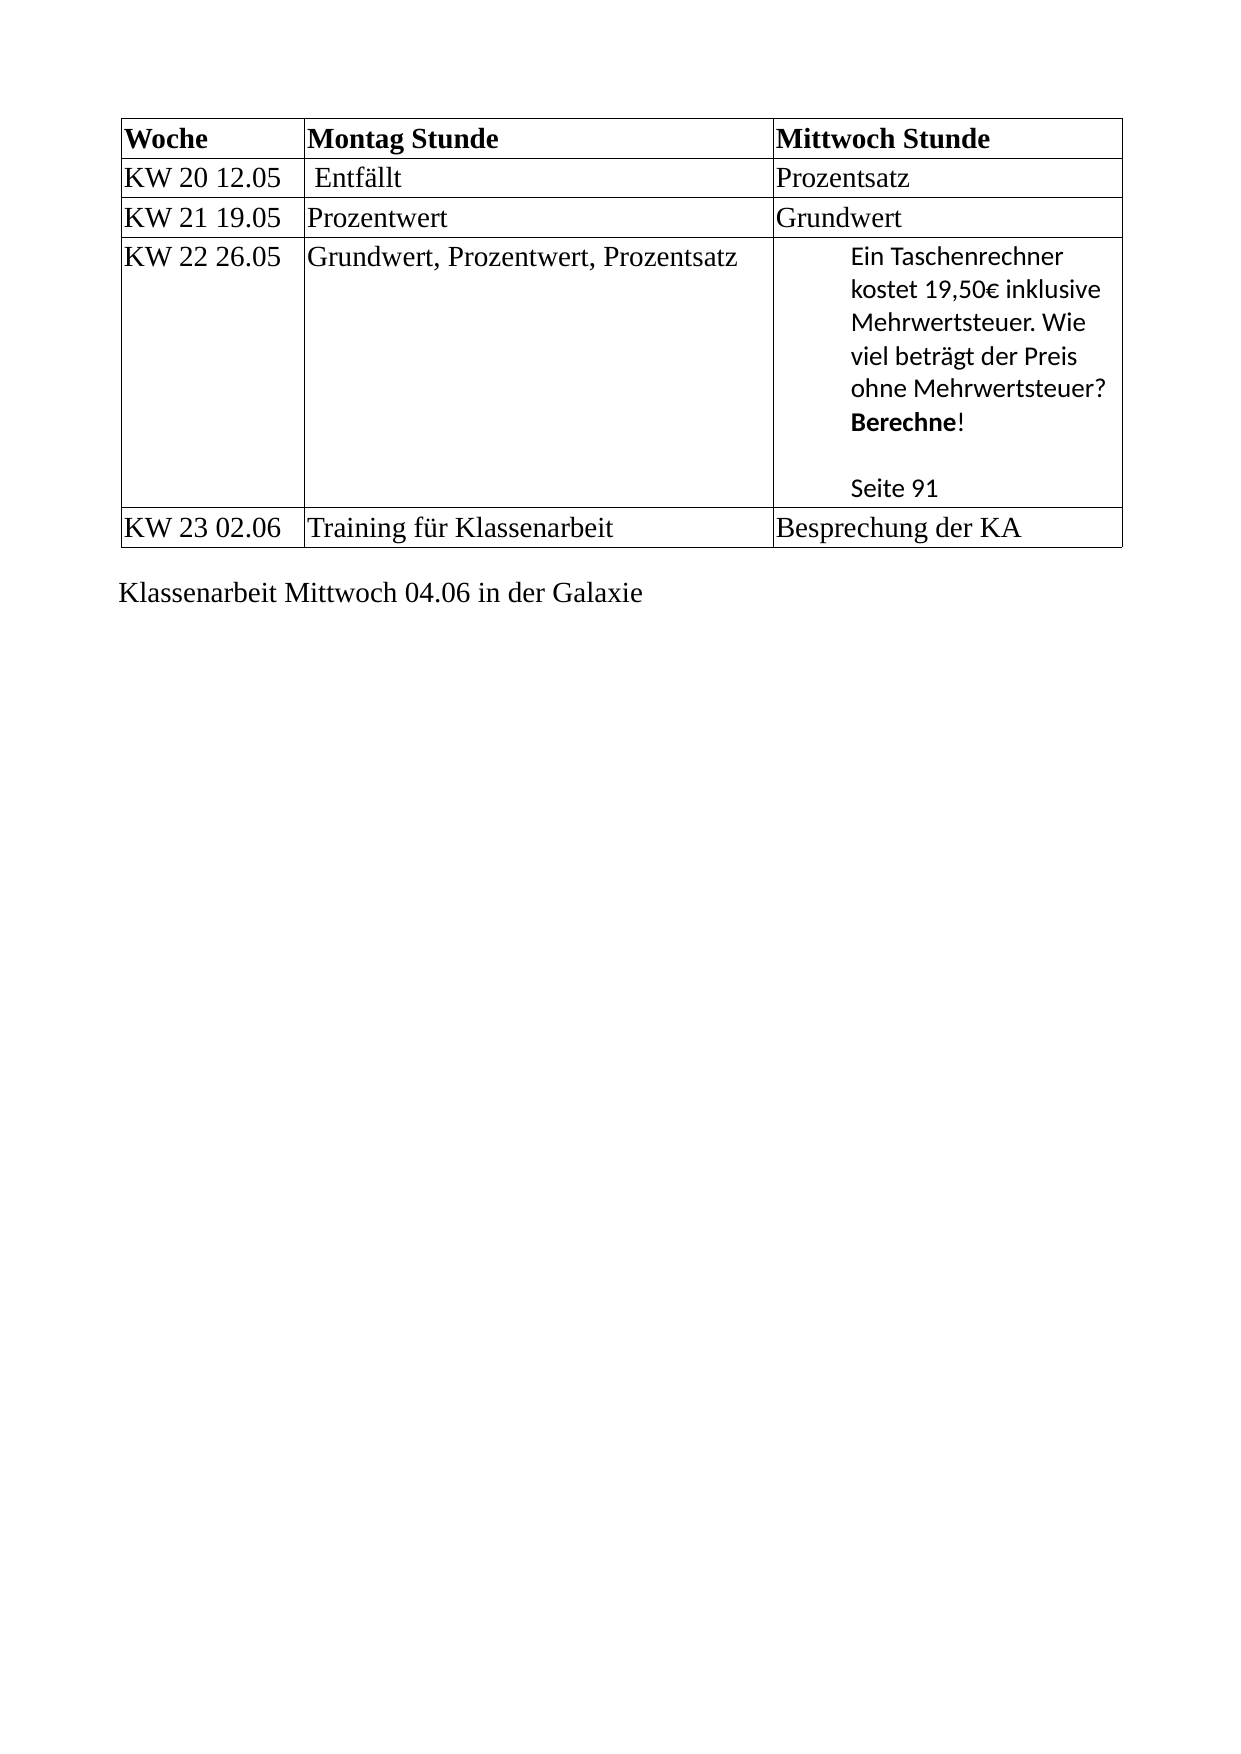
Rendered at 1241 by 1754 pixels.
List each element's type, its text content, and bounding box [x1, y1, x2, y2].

table_cell Besprechung der KA [774, 508, 1122, 547]
table_cell Prozentsatz [774, 159, 1122, 197]
table_header Woche [122, 119, 304, 158]
table_cell KW 21 19.05 [122, 198, 304, 237]
table_cell KW 23 02.06 [122, 508, 304, 547]
table_cell Entfällt [305, 159, 773, 197]
table_cell Grundwert, Prozentwert, Prozentsatz [305, 238, 773, 507]
text Klassenarbeit Mittwoch 04.06 in der Galaxie [118, 576, 1122, 609]
table_cell Training für Klassenarbeit [305, 508, 773, 547]
table_cell Prozentwert [305, 198, 773, 237]
table_cell KW 22 26.05 [122, 238, 304, 507]
table_header Mittwoch Stunde [774, 119, 1122, 158]
table_cell Grundwert [774, 198, 1122, 237]
table_cell KW 20 12.05 [122, 159, 304, 197]
table_cell Ein Taschenrechner kostet 19,50€ inklusive Mehrwertsteuer. Wie viel beträgt der Preis ohne Mehrwertsteuer? Berechne! Seite 91 [774, 238, 1122, 507]
table_header Montag Stunde [305, 119, 773, 158]
